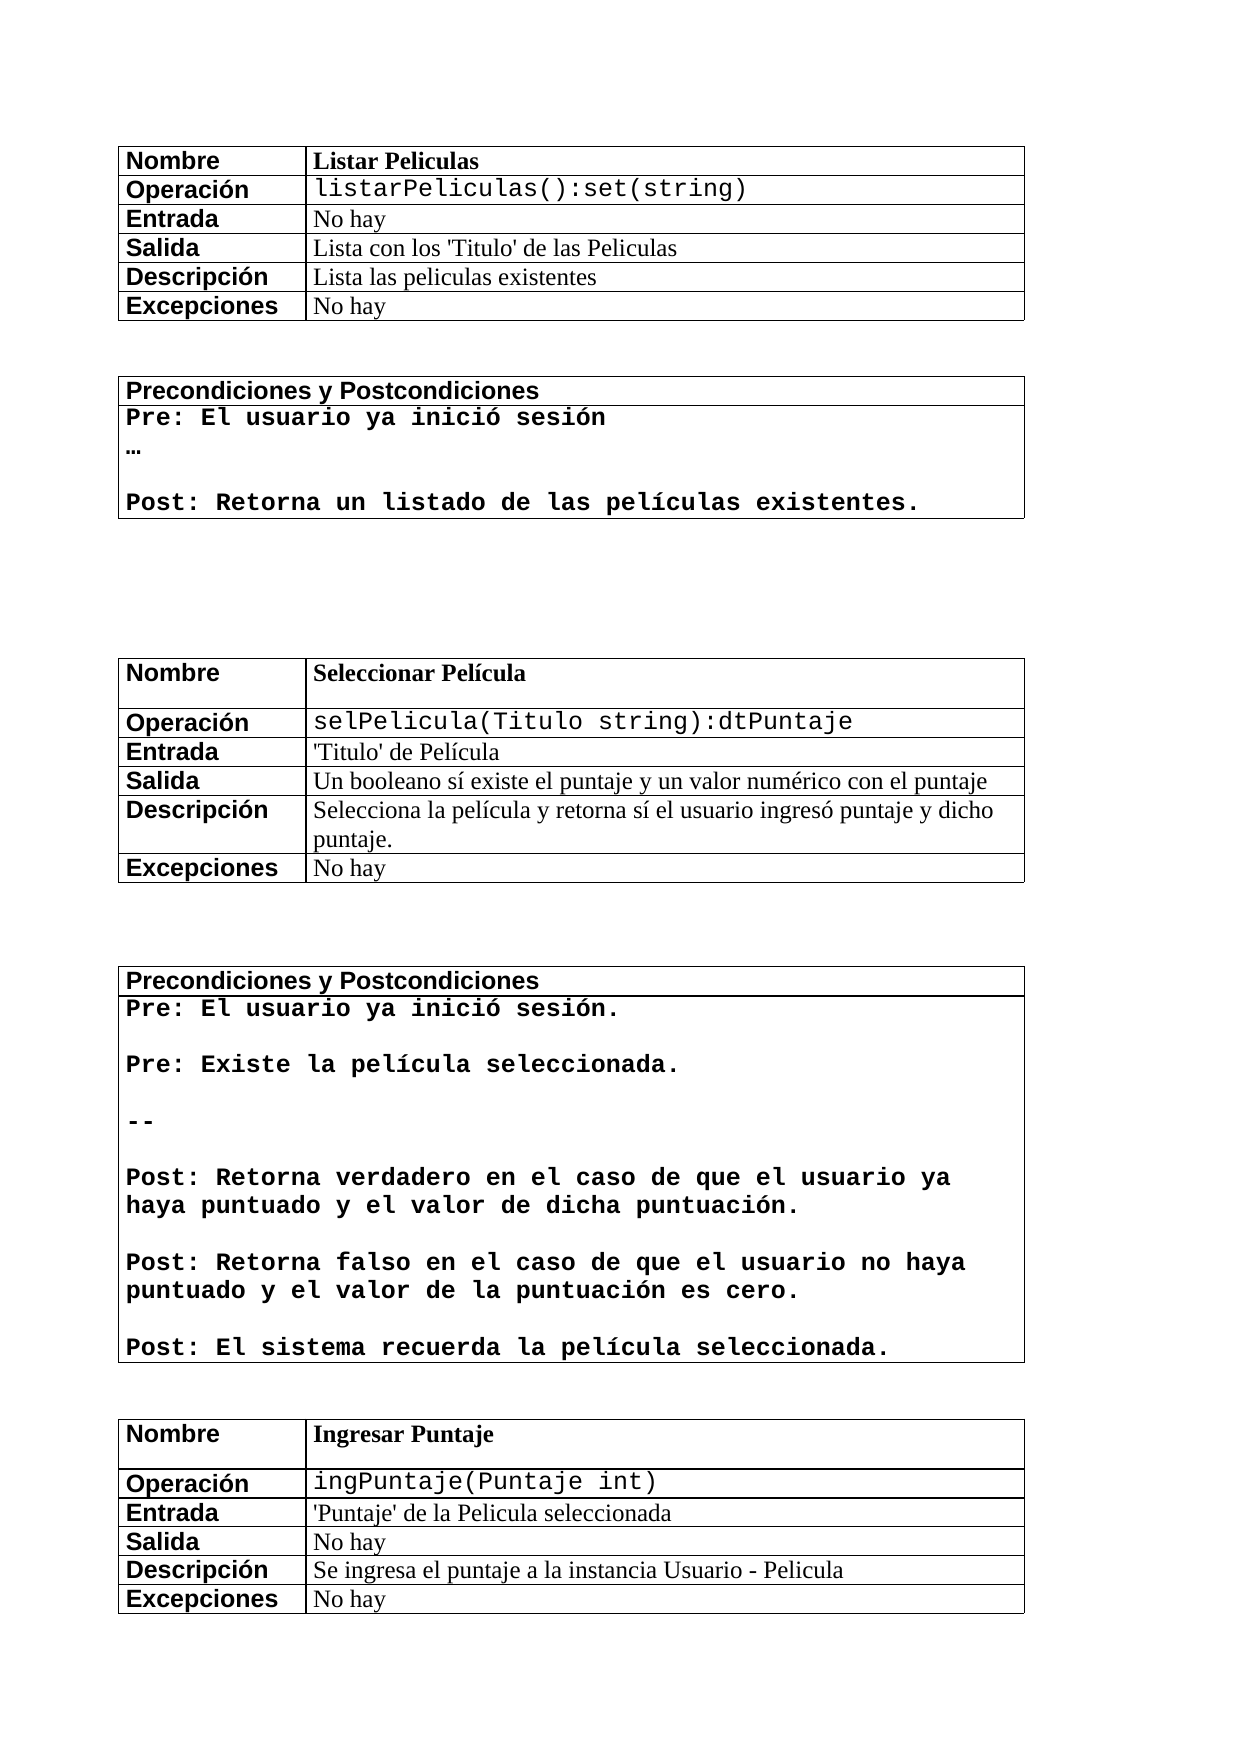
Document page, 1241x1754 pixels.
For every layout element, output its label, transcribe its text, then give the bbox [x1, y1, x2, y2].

table_cell Un booleano sí existe el puntaje y un valor numérico con el puntaje [307, 767, 1024, 795]
table_header Nombre [119, 147, 305, 175]
table_cell Pre: El usuario ya inició sesión … Post: Retorna un listado de las películas existentes. [119, 406, 1024, 518]
table_cell listarPeliculas():set(string) [307, 176, 1024, 204]
table_cell Se ingresa el puntaje a la instancia Usuario - Pelicula [307, 1556, 1024, 1584]
table_cell Lista con los 'Titulo' de las Peliculas [307, 234, 1024, 262]
table_header Nombre [119, 1420, 305, 1468]
table_cell Entrada [119, 1499, 305, 1526]
table_cell Operación [119, 1470, 305, 1497]
table_header Listar Peliculas [307, 147, 1024, 175]
table_header Precondiciones y Postcondiciones [119, 967, 1024, 995]
table_cell No hay [307, 1527, 1024, 1555]
table_cell Selecciona la película y retorna sí el usuario ingresó puntaje y dicho puntaje. [307, 796, 1024, 853]
table_cell Entrada [119, 738, 305, 766]
table_cell ingPuntaje(Puntaje int) [307, 1470, 1024, 1497]
table_cell Lista las peliculas existentes [307, 263, 1024, 291]
table_header Seleccionar Película [307, 659, 1024, 708]
table_cell selPelicula(Titulo string):dtPuntaje [307, 709, 1024, 737]
table_header Ingresar Puntaje [307, 1420, 1024, 1468]
table_cell Salida [119, 234, 305, 262]
table_header Nombre [119, 659, 305, 708]
table_cell No hay [307, 205, 1024, 233]
table_cell No hay [307, 854, 1024, 882]
table_cell No hay [307, 292, 1024, 320]
table_cell 'Puntaje' de la Pelicula seleccionada [307, 1499, 1024, 1526]
table_cell 'Titulo' de Película [307, 738, 1024, 766]
table_cell Excepciones [119, 1585, 305, 1613]
table_cell Descripción [119, 263, 305, 291]
table_cell Entrada [119, 205, 305, 233]
table_cell No hay [307, 1585, 1024, 1613]
table_cell Descripción [119, 796, 305, 853]
table_cell Pre: El usuario ya inició sesión. Pre: Existe la película seleccionada. -- Post: Retorna verdadero en el caso de que el usuario ya haya puntuado y el valor de dicha puntuación. Post: Retorna falso en el caso de que el usuario no haya puntuado y el valor de la puntuación es cero. Post: El sistema recuerda la película seleccionada. [119, 997, 1024, 1362]
table_cell Operación [119, 709, 305, 737]
table_header Precondiciones y Postcondiciones [119, 377, 1024, 405]
table_cell Excepciones [119, 854, 305, 882]
table_cell Descripción [119, 1556, 305, 1584]
table_cell Operación [119, 176, 305, 204]
table_cell Salida [119, 767, 305, 795]
table_cell Excepciones [119, 292, 305, 320]
table_cell Salida [119, 1527, 305, 1555]
